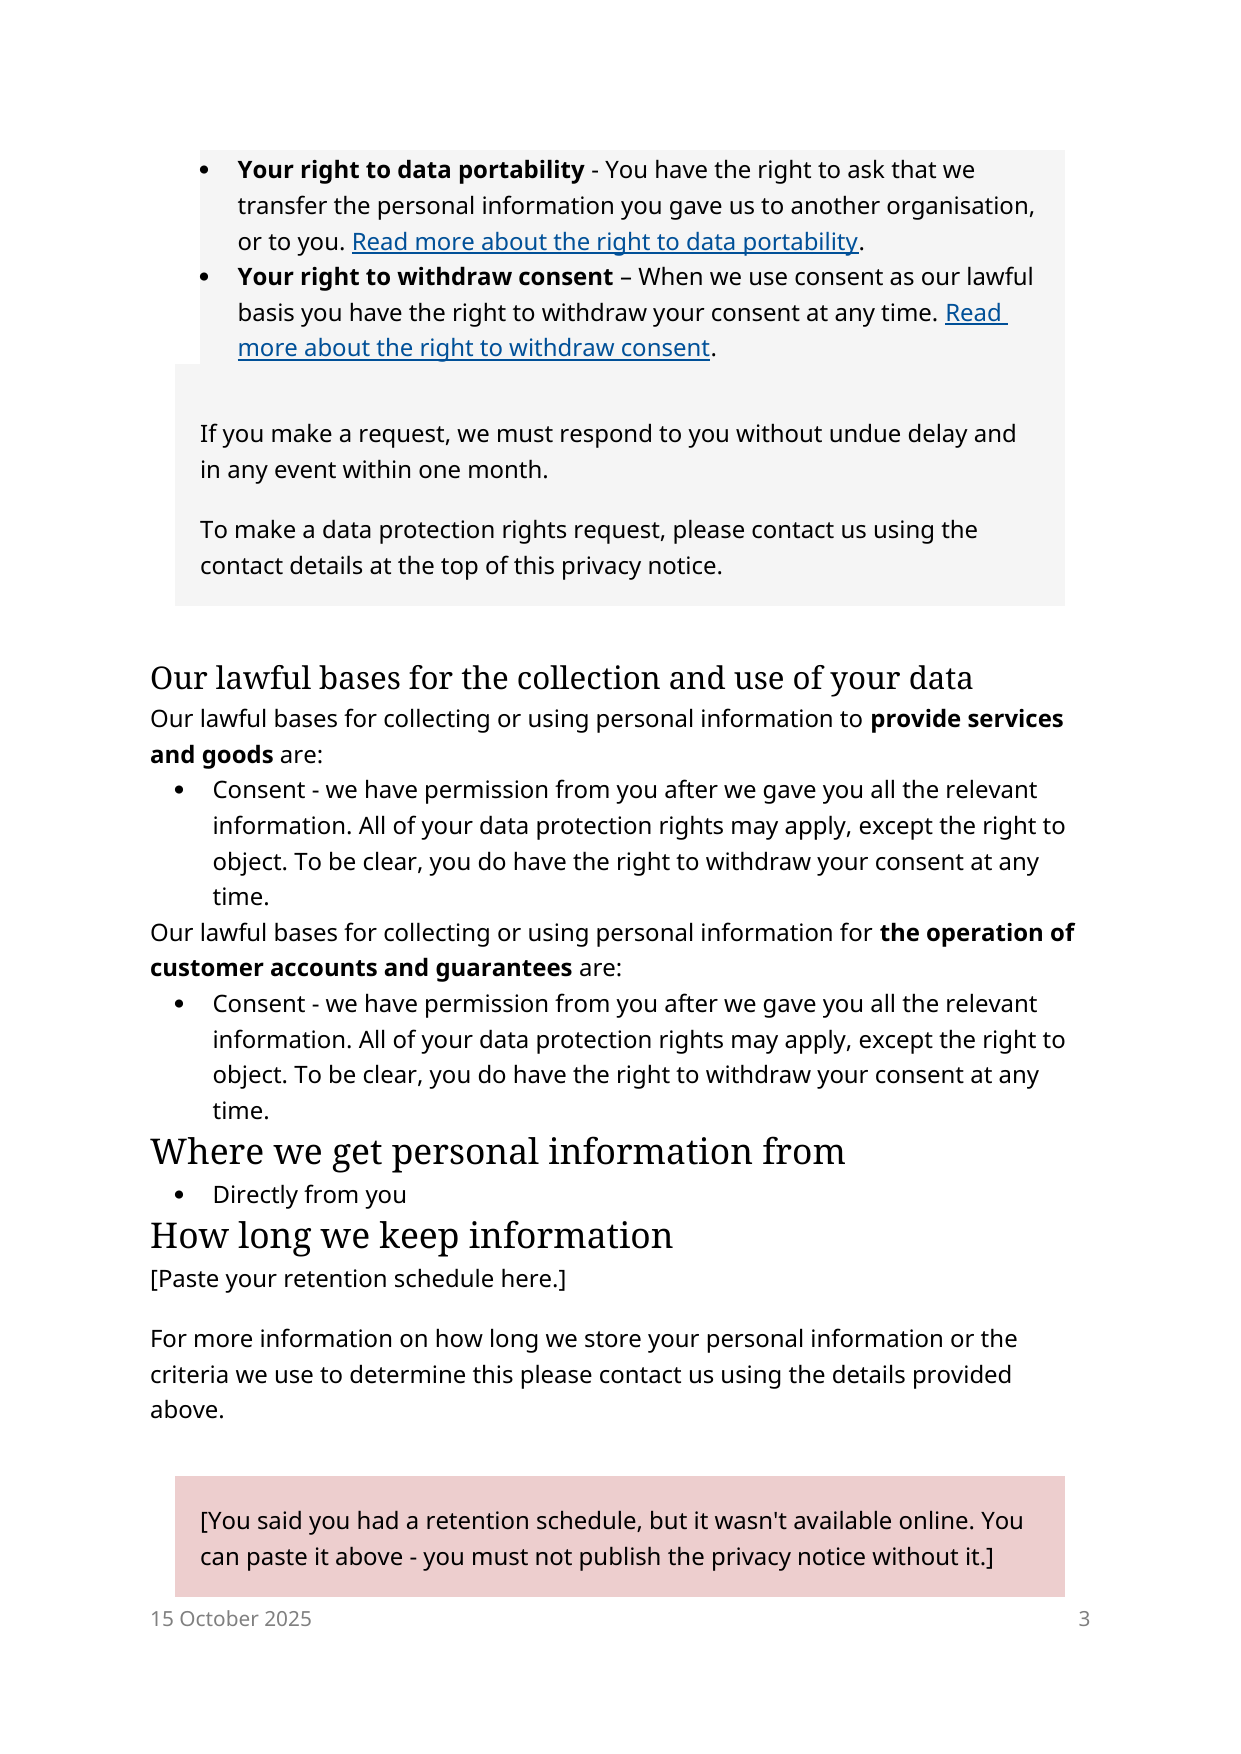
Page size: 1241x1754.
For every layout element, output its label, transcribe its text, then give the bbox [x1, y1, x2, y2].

text Our lawful bases for the collection and use of your data [150, 656, 1090, 699]
text Where we get personal information from [150, 1126, 1090, 1174]
text Our lawful bases for collecting or using personal information for the operation of customer accounts and guarantees are: [150, 913, 1090, 984]
text Our lawful bases for collecting or using personal information to provide services and goods are: [150, 699, 1090, 770]
list Directly from you [175, 1174, 1090, 1210]
text [Paste your retention schedule here.] [150, 1258, 1090, 1294]
text How long we keep information [150, 1210, 1090, 1258]
text For more information on how long we store your personal information or the criteria we use to determine this please contact us using the details provided above. [150, 1319, 1090, 1426]
text If you make a request, we must respond to you without undue delay and in any event within one month. [175, 389, 1065, 485]
list Your right to data portability - You have the right to ask that we transfer the personal information you gave us to another organisation, or to you. Read more about the right to data portability. [200, 150, 1065, 257]
text [You said you had a retention schedule, but it wasn't available online. You can paste it above - you must not publish the privacy notice without it.] [175, 1476, 1065, 1597]
text To make a data protection rights request, please contact us using the contact details at the top of this privacy notice. [175, 485, 1065, 606]
list Consent - we have permission from you after we gave you all the relevant information. All of your data protection rights may apply, except the right to object. To be clear, you do have the right to withdraw your consent at any time. [175, 984, 1090, 1126]
list Consent - we have permission from you after we gave you all the relevant information. All of your data protection rights may apply, except the right to object. To be clear, you do have the right to withdraw your consent at any time. [175, 770, 1090, 913]
list Your right to withdraw consent – When we use consent as our lawful basis you have the right to withdraw your consent at any time. Read more about the right to withdraw consent. [200, 257, 1065, 364]
